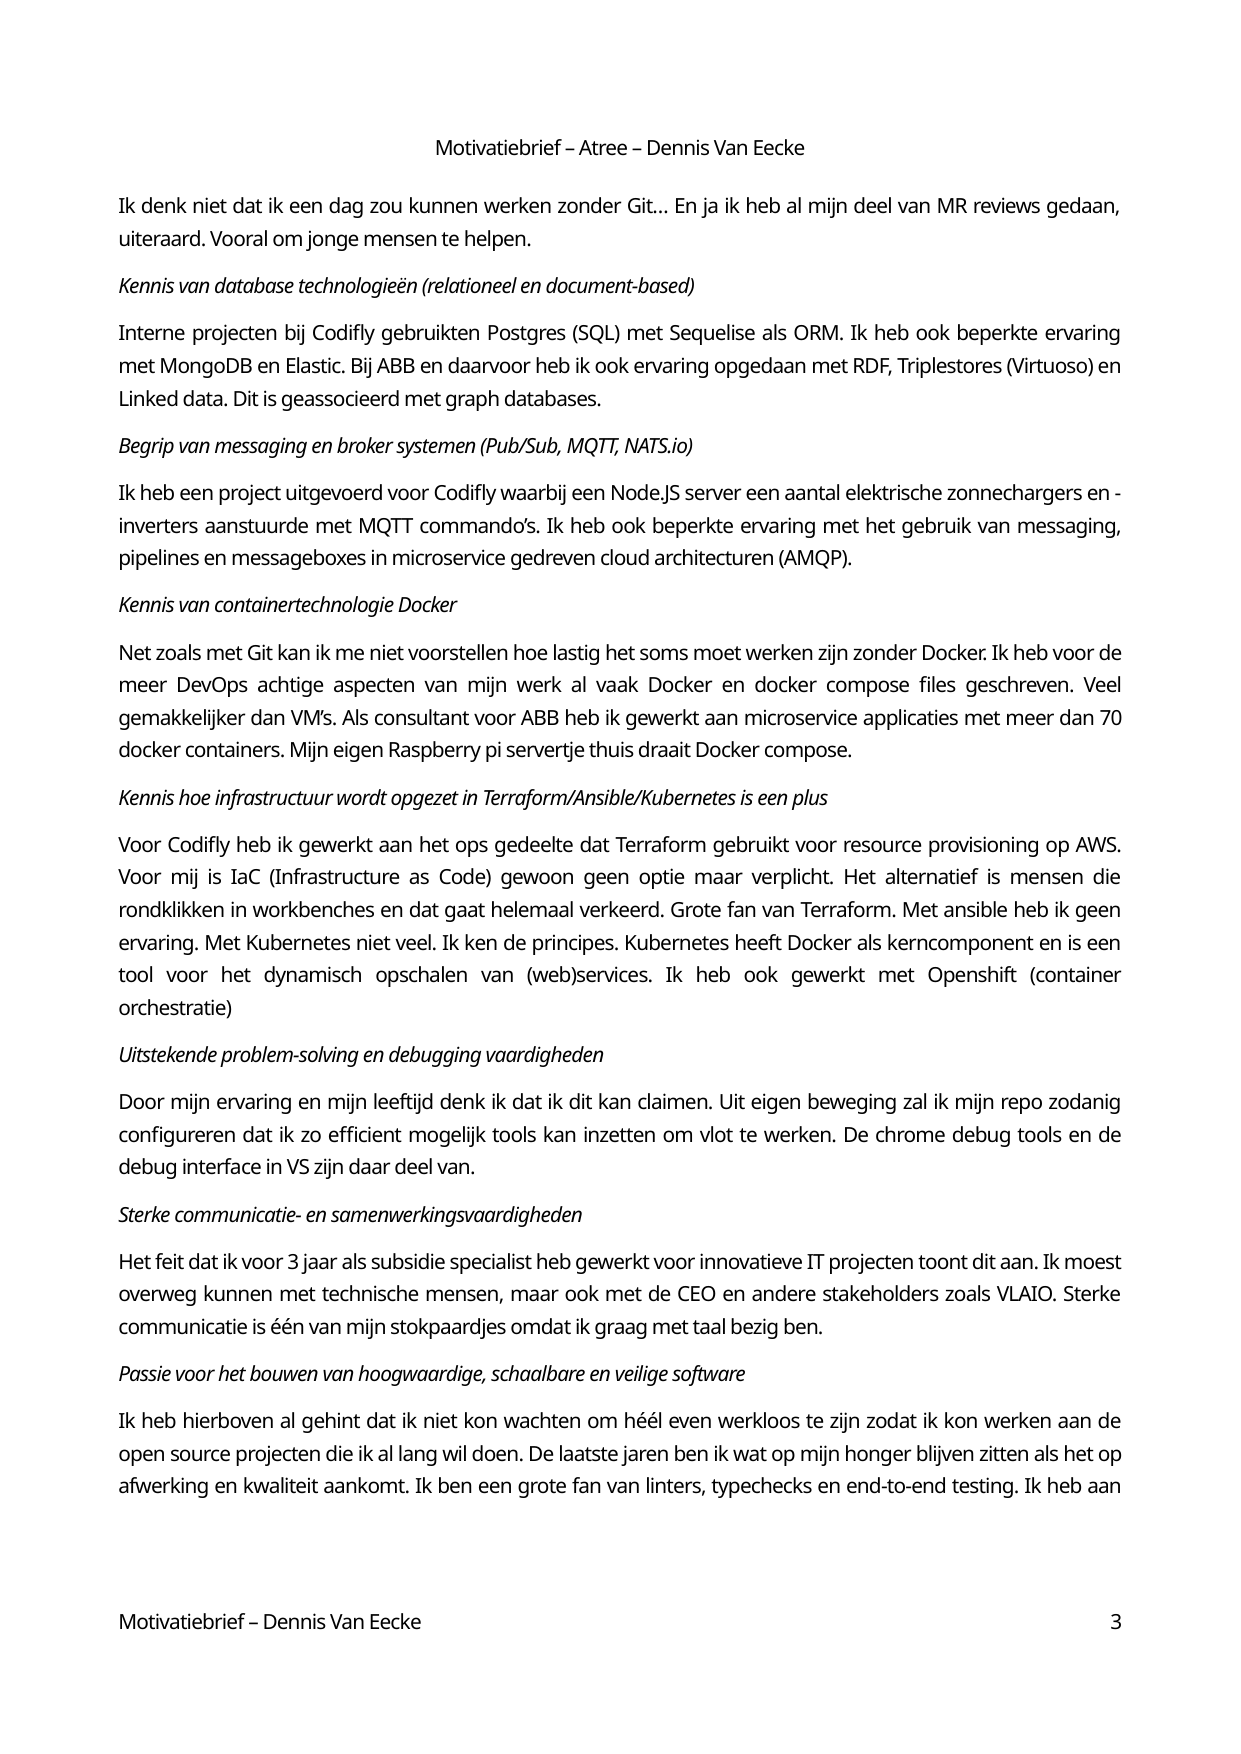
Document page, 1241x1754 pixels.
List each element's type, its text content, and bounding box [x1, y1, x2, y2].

text Ik heb hierboven al gehint dat ik niet kon wachten om héél even werkloos te zijn zodat ik kon werken aan de open source projecten die ik al lang wil doen. De laatste jaren ben ik wat op mijn honger blijven zitten als het op afwerking en kwaliteit aankomt. Ik ben een grote fan van linters, typechecks en end-to-end testing. Ik heb aan [118, 1406, 1122, 1500]
text Kennis van database technologieën (relationeel en document-based) [118, 271, 1122, 300]
text Uitstekende problem-solving en debugging vaardigheden [118, 1040, 1122, 1068]
text Ik denk niet dat ik een dag zou kunnen werken zonder Git… En ja ik heb al mijn deel van MR reviews gedaan, uiteraard. Vooral om jonge mensen te helpen. [118, 192, 1122, 253]
text Voor Codifly heb ik gewerkt aan het ops gedeelte dat Terraform gebruikt voor resource provisioning op AWS. Voor mij is IaC (Infrastructure as Code) gewoon geen optie maar verplicht. Het alternatief is mensen die rondklikken in workbenches en dat gaat helemaal verkeerd. Grote fan van Terraform. Met ansible heb ik geen ervaring. Met Kubernetes niet veel. Ik ken de principes. Kubernetes heeft Docker als kerncomponent en is een tool voor het dynamisch opschalen van (web)services. Ik heb ook gewerkt met Openshift (container orchestratie) [118, 830, 1122, 1021]
text Ik heb een project uitgevoerd voor Codifly waarbij een Node.JS server een aantal elektrische zonnechargers en -inverters aanstuurde met MQTT commando’s. Ik heb ook beperkte ervaring met het gebruik van messaging, pipelines en messageboxes in microservice gedreven cloud architecturen (AMQP). [118, 478, 1122, 572]
text Door mijn ervaring en mijn leeftijd denk ik dat ik dit kan claimen. Uit eigen beweging zal ik mijn repo zodanig configureren dat ik zo efficient mogelijk tools kan inzetten om vlot te werken. De chrome debug tools en de debug interface in VS zijn daar deel van. [118, 1087, 1122, 1181]
text Het feit dat ik voor 3 jaar als subsidie specialist heb gewerkt voor innovatieve IT projecten toont dit aan. Ik moest overweg kunnen met technische mensen, maar ook met de CEO en andere stakeholders zoals VLAIO. Sterke communicatie is één van mijn stokpaardjes omdat ik graag met taal bezig ben. [118, 1247, 1122, 1341]
text Sterke communicatie- en samenwerkingsvaardigheden [118, 1200, 1122, 1228]
text Net zoals met Git kan ik me niet voorstellen hoe lastig het soms moet werken zijn zonder Docker. Ik heb voor de meer DevOps achtige aspecten van mijn werk al vaak Docker en docker compose files geschreven. Veel gemakkelijker dan VM’s. Als consultant voor ABB heb ik gewerkt aan microservice applicaties met meer dan 70 docker containers. Mijn eigen Raspberry pi servertje thuis draait Docker compose. [118, 638, 1122, 764]
text Begrip van messaging en broker systemen (Pub/Sub, MQTT, NATS.io) [118, 431, 1122, 459]
text Interne projecten bij Codifly gebruikten Postgres (SQL) met Sequelise als ORM. Ik heb ook beperkte ervaring met MongoDB en Elastic. Bij ABB en daarvoor heb ik ook ervaring opgedaan met RDF, Triplestores (Virtuoso) en Linked data. Dit is geassocieerd met graph databases. [118, 318, 1122, 412]
text Kennis hoe infrastructuur wordt opgezet in Terraform/Ansible/Kubernetes is een plus [118, 783, 1122, 811]
text Kennis van containertechnologie Docker [118, 591, 1122, 619]
text Passie voor het bouwen van hoogwaardige, schaalbare en veilige software [118, 1359, 1122, 1388]
